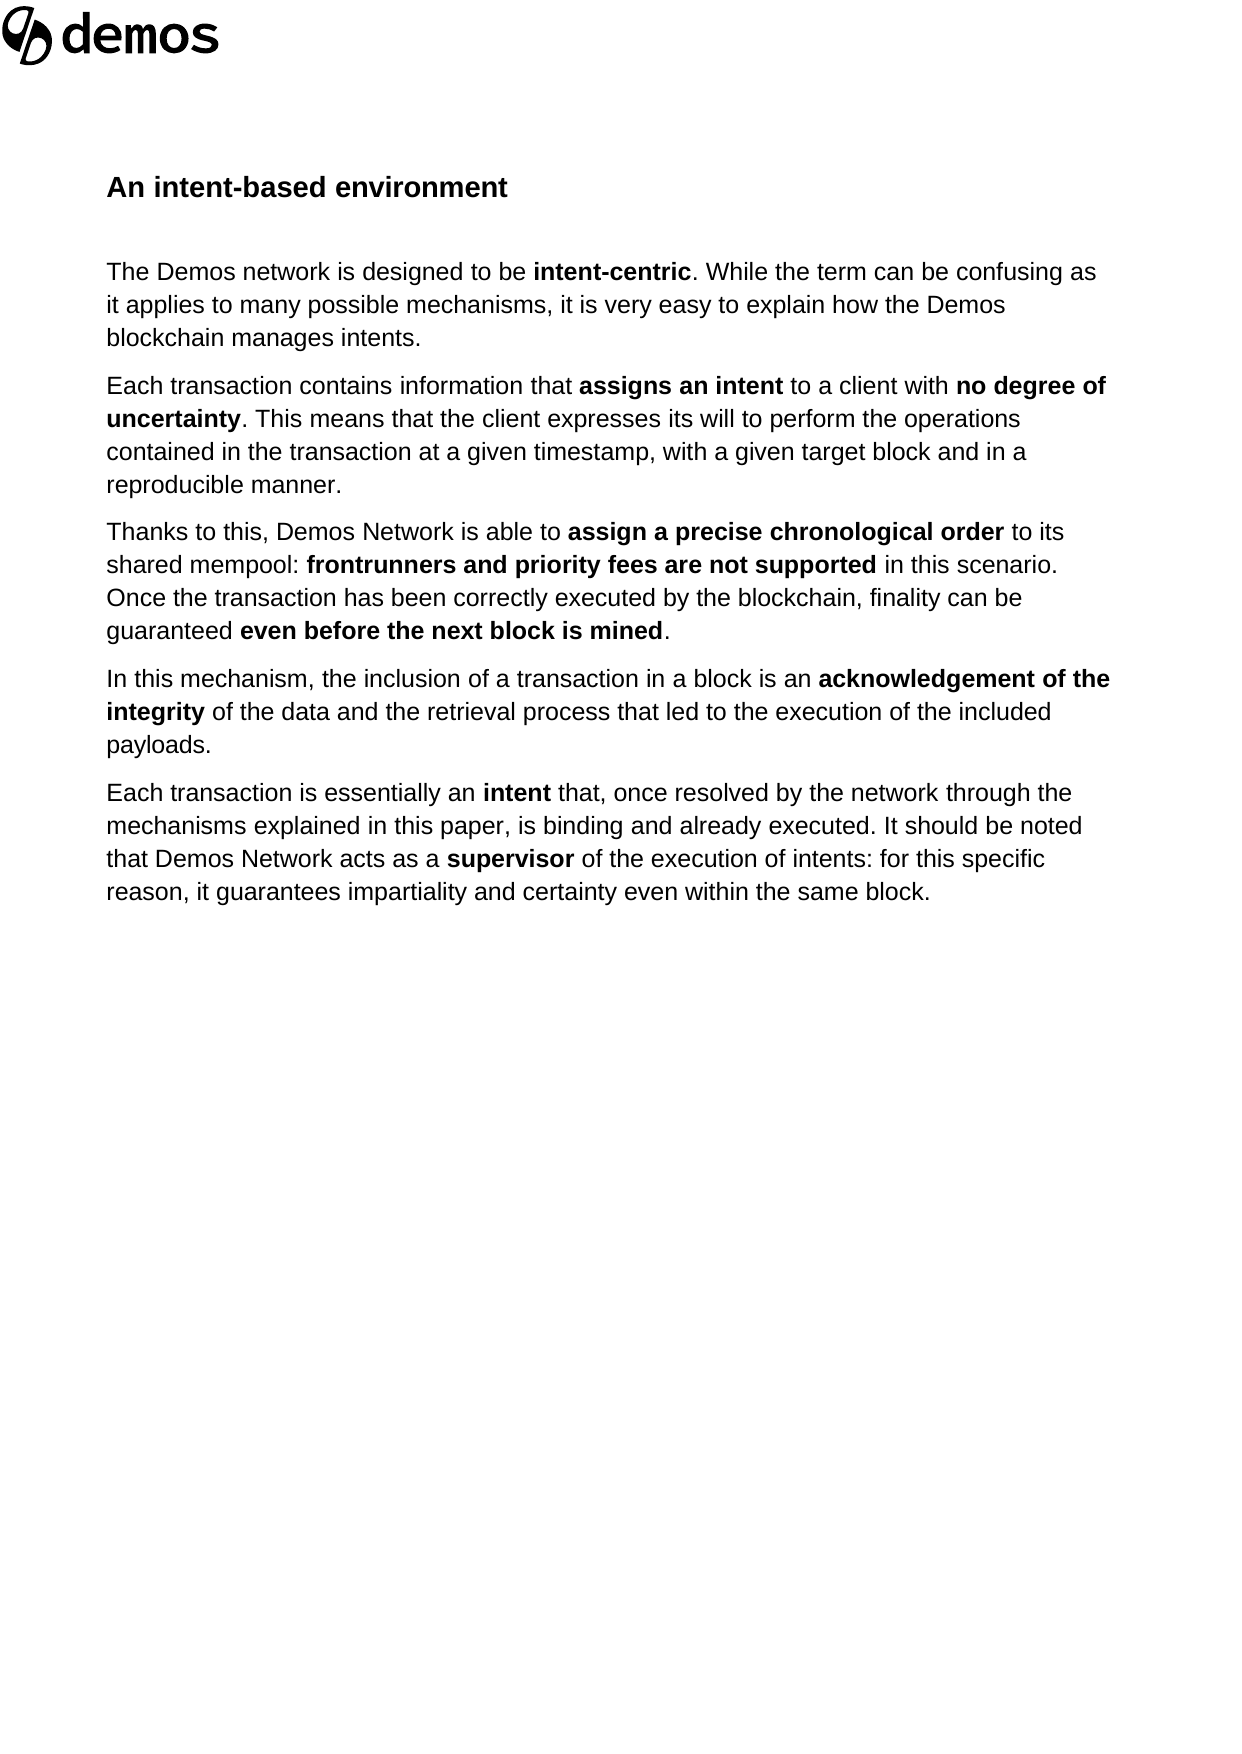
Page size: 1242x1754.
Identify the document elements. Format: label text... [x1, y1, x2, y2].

text In this mechanism, the inclusion of a transaction in a block is an acknowledgement of the integrity of the data and the retrieval process that led to the execution of the included payloads. [106, 664, 1146, 759]
text Each transaction contains information that assigns an intent to a client with no degree of uncertainty. This means that the client expresses its will to perform the operations contained in the transaction at a given timestamp, with a given target block and in a reproducible manner. [106, 371, 1114, 498]
text The Demos network is designed to be intent-centric. While the term can be confusing as it applies to many possible mechanisms, it is very easy to explain how the Demos blockchain manages intents. [106, 257, 1114, 352]
text An intent-based environment [106, 171, 1146, 204]
text Each transaction is essentially an intent that, once resolved by the network through the mechanisms explained in this paper, is binding and already executed. It should be noted that Demos Network acts as a supervisor of the execution of intents: for this specific reason, it guarantees impartiality and certainty even within the same block. [106, 778, 1114, 905]
text Thanks to this, Demos Network is able to assign a precise chronological order to its shared mempool: frontrunners and priority fees are not supported in this scenario. Once the transaction has been correctly executed by the blockchain, finality can be guaranteed even before the next block is mined. [106, 517, 1115, 645]
